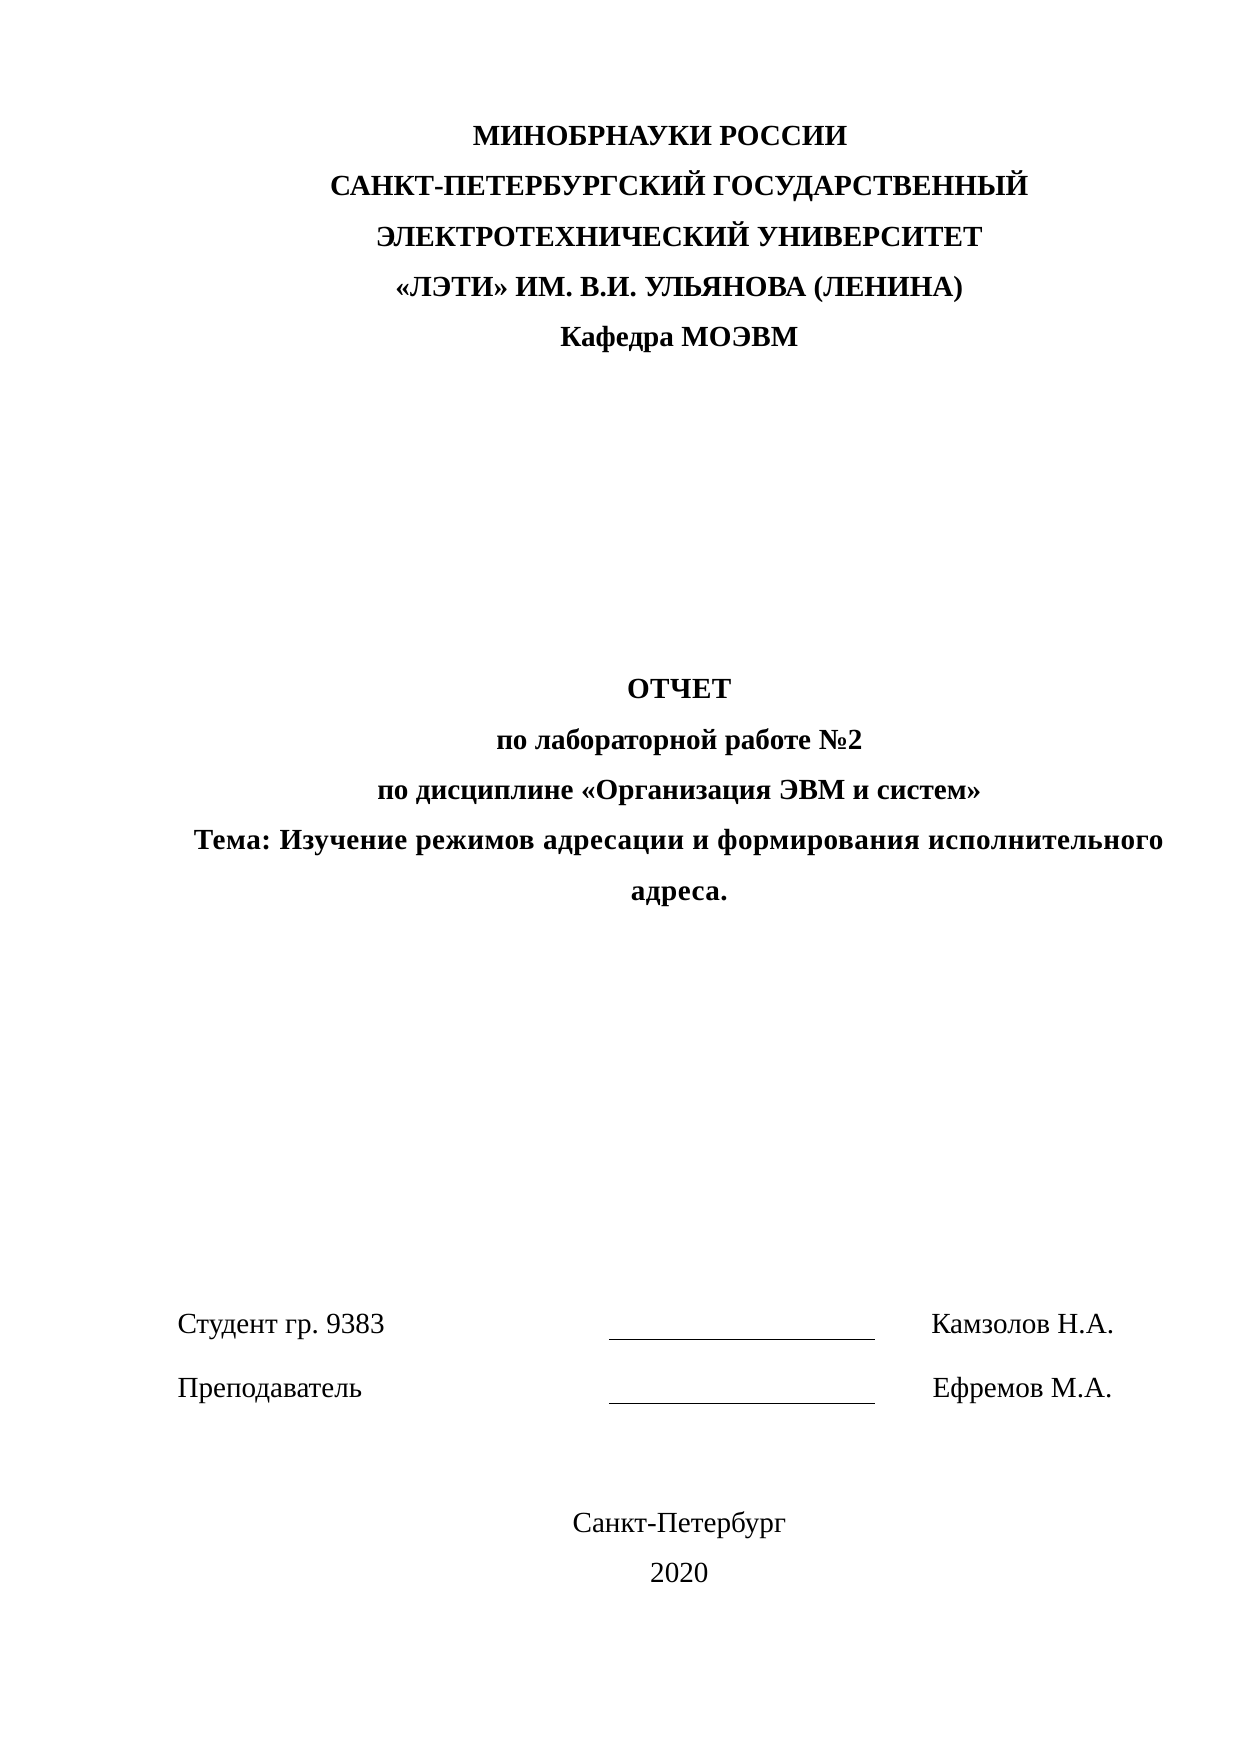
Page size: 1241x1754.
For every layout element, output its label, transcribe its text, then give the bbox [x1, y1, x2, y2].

table_header [609, 1275, 875, 1339]
text 2020 [177, 1555, 1181, 1589]
text Кафедра МОЭВМ [177, 319, 1181, 353]
text по лабораторной работе №2 [177, 722, 1181, 755]
table_cell [609, 1340, 875, 1403]
text Санкт-Петербург [177, 1505, 1181, 1538]
text «ЛЭТИ» им. В.И. Ульянова (Ленина) [177, 269, 1181, 303]
text по дисциплине «Организация ЭВМ и систем» [177, 772, 1181, 806]
text МИНОБРНАУКИ РОССИИ [399, 118, 1181, 152]
text Тема: Изучение режимов адресации и формирования исполнительного адреса. [177, 822, 1181, 906]
table_header Камзолов Н.А. [875, 1275, 1170, 1339]
table_cell Ефремов М.А. [875, 1339, 1170, 1403]
text Санкт-Петербургский государственный [177, 168, 1181, 202]
table_cell Преподаватель [166, 1339, 609, 1403]
text электротехнический университет [177, 219, 1181, 252]
text отчет [177, 672, 1181, 705]
table_header Студент гр. 9383 [166, 1275, 609, 1339]
